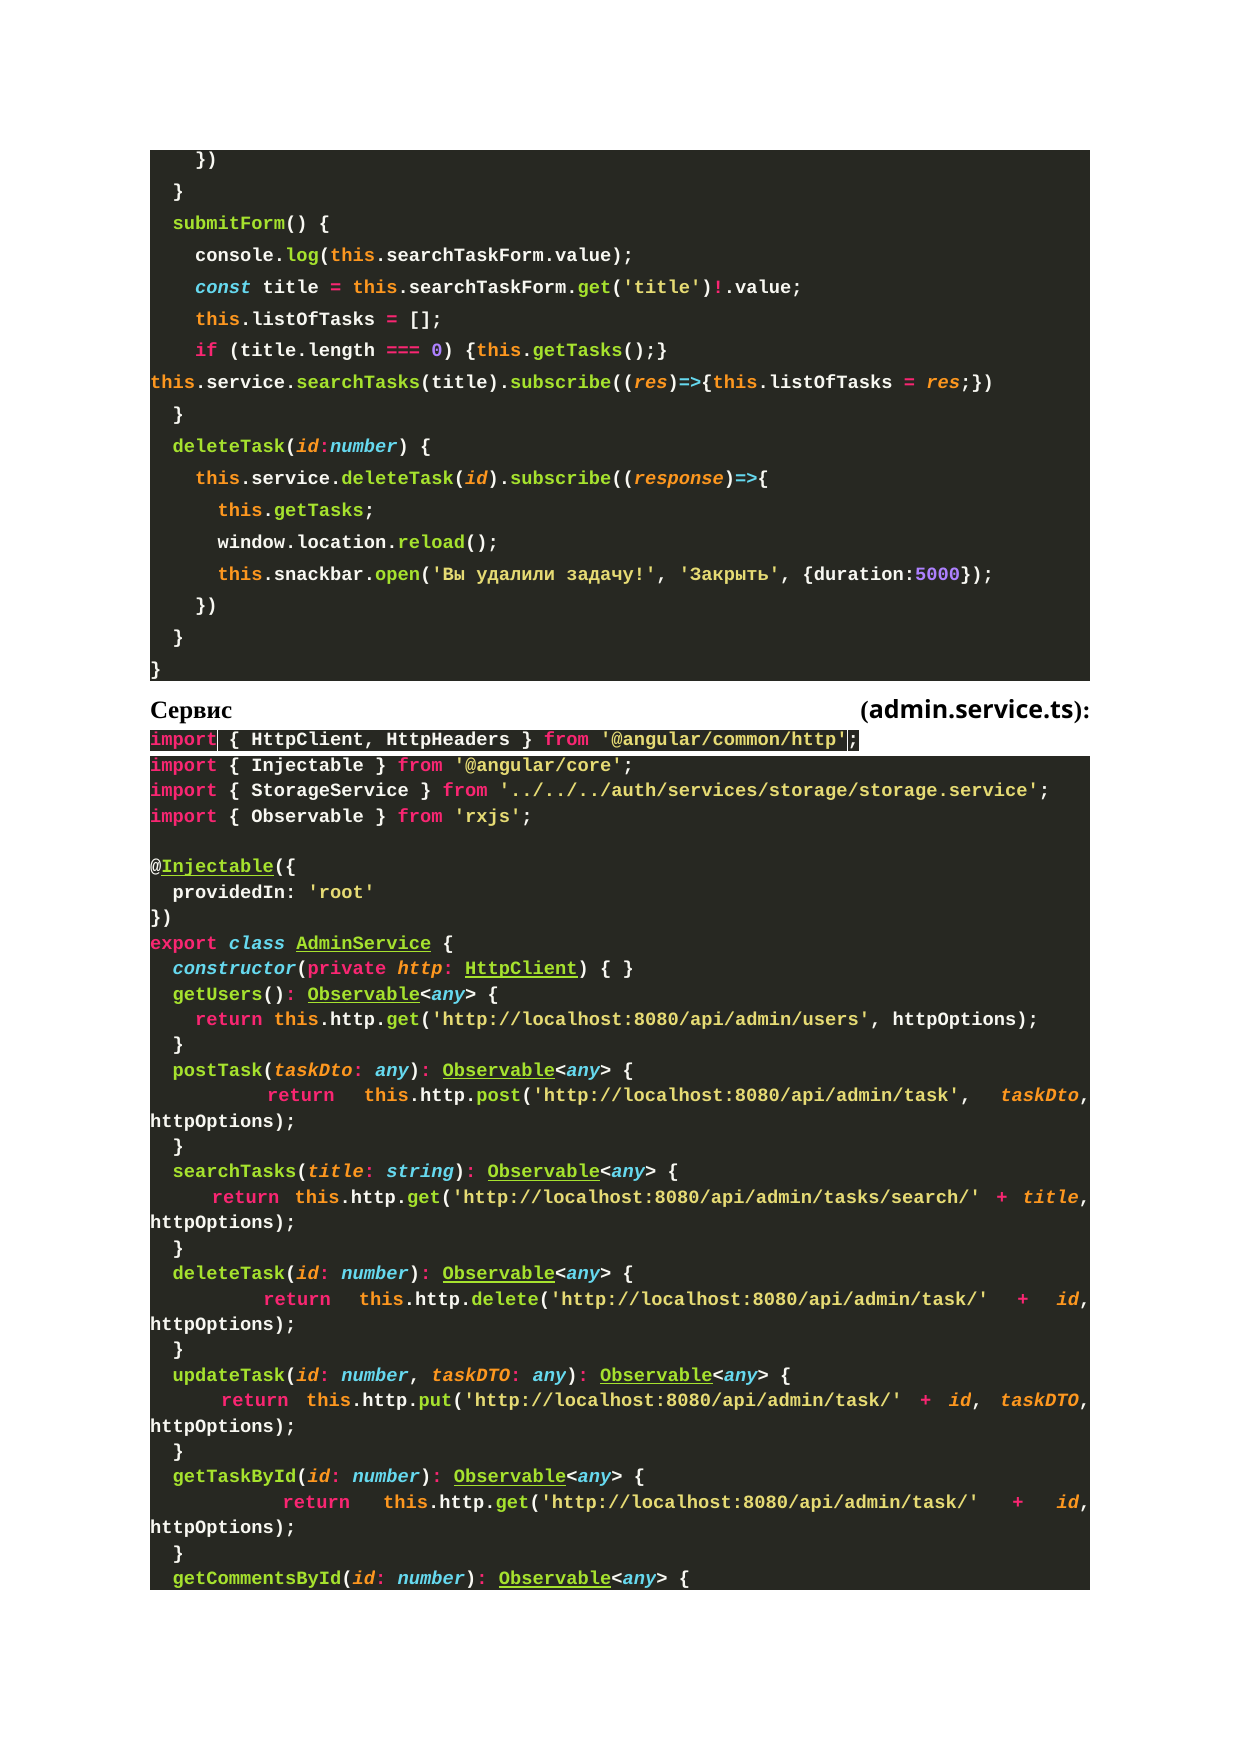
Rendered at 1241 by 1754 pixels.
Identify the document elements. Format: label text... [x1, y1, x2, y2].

text } [150, 660, 1090, 681]
text }) [150, 150, 1090, 171]
text } [150, 1340, 1090, 1361]
text return this.http.put('http://localhost:8080/api/admin/task/' + id, taskDTO, httpOptions); [150, 1391, 1090, 1438]
text import { Injectable } from '@angular/core'; [150, 756, 1090, 777]
text submitForm() { [150, 214, 1090, 235]
text deleteTask(id: number): Observable<any> { [150, 1264, 1090, 1285]
text } [150, 1137, 1090, 1158]
text return this.http.delete('http://localhost:8080/api/admin/task/' + id, httpOptions); [150, 1289, 1090, 1336]
text postTask(taskDto: any): Observable<any> { [150, 1061, 1090, 1082]
text constructor(private http: HttpClient) { } [150, 959, 1090, 980]
text providedIn: 'root' [150, 883, 1090, 904]
text updateTask(id: number, taskDTO: any): Observable<any> { [150, 1366, 1090, 1387]
text } [150, 1543, 1090, 1565]
text getTaskById(id: number): Observable<any> { [150, 1467, 1090, 1488]
text return this.http.get('http://localhost:8080/api/admin/task/' + id, httpOptions); [150, 1493, 1090, 1539]
text }) [150, 596, 1090, 617]
text }) [150, 908, 1090, 929]
text return this.http.post('http://localhost:8080/api/admin/task', taskDto, httpOptions); [150, 1086, 1090, 1133]
text searchTasks(title: string): Observable<any> { [150, 1162, 1090, 1183]
text return this.http.get('http://localhost:8080/api/admin/tasks/search/' + title, httpOptions); [150, 1188, 1090, 1234]
text if (title.length === 0) {this.getTasks();} [150, 341, 1090, 362]
text } [150, 405, 1090, 426]
text getCommentsById(id: number): Observable<any> { [150, 1569, 1090, 1590]
text this.listOfTasks = []; [150, 309, 1090, 331]
text getUsers(): Observable<any> { [150, 984, 1090, 1006]
text export class AdminService { [150, 933, 1090, 955]
text } [150, 1442, 1090, 1463]
text } [150, 1238, 1090, 1260]
text this.snackbar.open('Вы удалили задачу!', 'Закрыть', {duration:5000}); [150, 564, 1090, 586]
text import { StorageService } from '../../../auth/services/storage/storage.service'; [150, 781, 1090, 802]
text this.service.searchTasks(title).subscribe((res)=>{this.listOfTasks = res;}) [150, 373, 1090, 394]
text window.location.reload(); [150, 532, 1090, 554]
text } [150, 182, 1090, 203]
text return this.http.get('http://localhost:8080/api/admin/users', httpOptions); [150, 1010, 1090, 1031]
text import { Observable } from 'rxjs'; [150, 806, 1090, 828]
text deleteTask(id:number) { [150, 437, 1090, 458]
text this.service.deleteTask(id).subscribe((response)=>{ [150, 469, 1090, 490]
text } [150, 1035, 1090, 1056]
text this.getTasks; [150, 501, 1090, 522]
text const title = this.searchTaskForm.get('title')!.value; [150, 277, 1090, 299]
text console.log(this.searchTaskForm.value); [150, 246, 1090, 267]
text } [150, 628, 1090, 649]
text Сервис (admin.service.ts): import { HttpClient, HttpHeaders } from '@angular/common/http'; [150, 692, 1090, 751]
text @Injectable({ [150, 857, 1090, 878]
